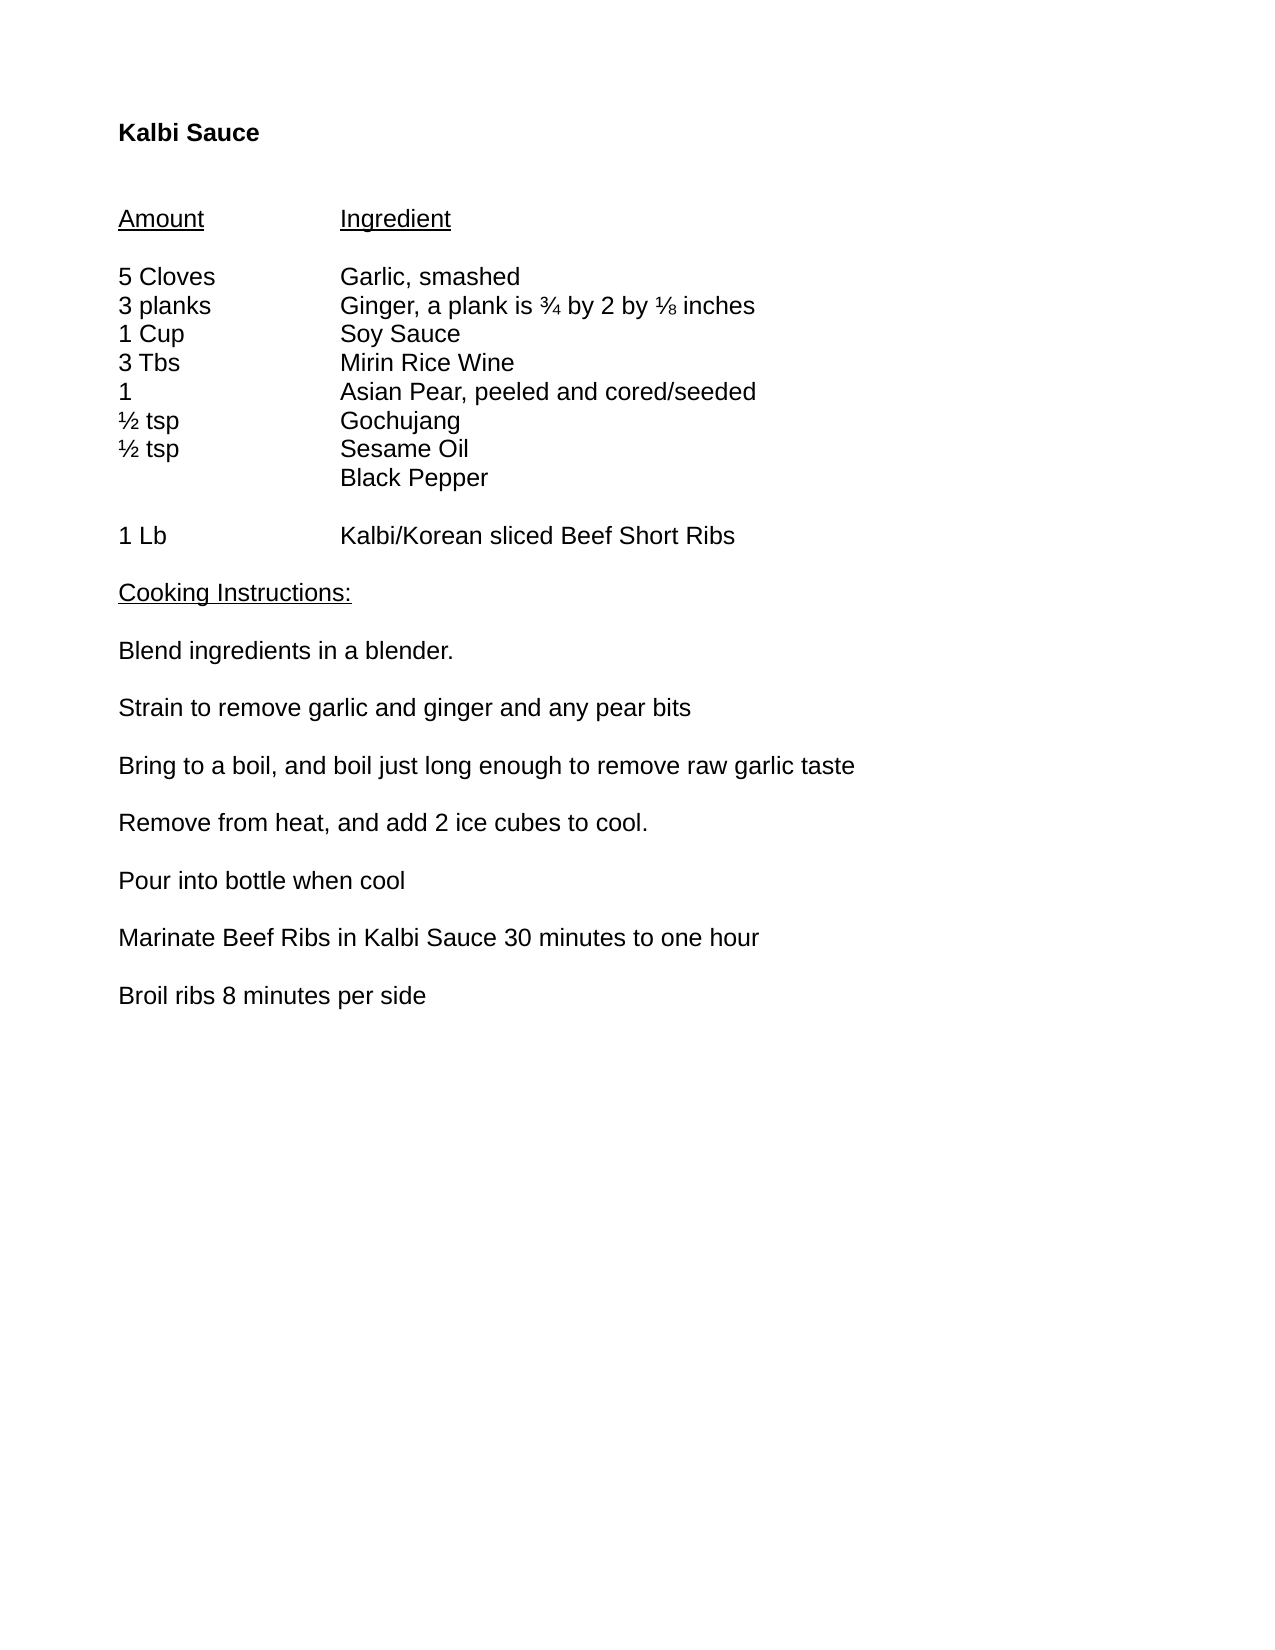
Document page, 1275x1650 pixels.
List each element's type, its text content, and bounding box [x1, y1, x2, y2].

text 5 Cloves Garlic, smashed [118, 262, 1157, 291]
text Black Pepper [118, 463, 1157, 492]
text Strain to remove garlic and ginger and any pear bits [118, 693, 1157, 722]
text ½ tsp Sesame Oil [118, 434, 1157, 463]
text ½ tsp Gochujang [118, 406, 1157, 434]
text 1 Cup Soy Sauce [118, 319, 1157, 348]
text Broil ribs 8 minutes per side [118, 981, 1157, 1009]
text Remove from heat, and add 2 ice cubes to cool. [118, 808, 1157, 837]
text Marinate Beef Ribs in Kalbi Sauce 30 minutes to one hour [118, 923, 1157, 952]
text Pour into bottle when cool [118, 866, 1157, 894]
text Kalbi Sauce [118, 118, 1157, 147]
text Blend ingredients in a blender. [118, 636, 1157, 664]
text Amount Ingredient [118, 204, 1157, 233]
text 3 Tbs Mirin Rice Wine [118, 348, 1157, 377]
text 1 Lb Kalbi/Korean sliced Beef Short Ribs [118, 521, 1157, 549]
text Cooking Instructions: [118, 578, 1157, 607]
text Bring to a boil, and boil just long enough to remove raw garlic taste [118, 751, 1157, 779]
text 1 Asian Pear, peeled and cored/seeded [118, 377, 1157, 406]
text 3 planks Ginger, a plank is ¾ by 2 by ⅛ inches [118, 291, 1157, 319]
